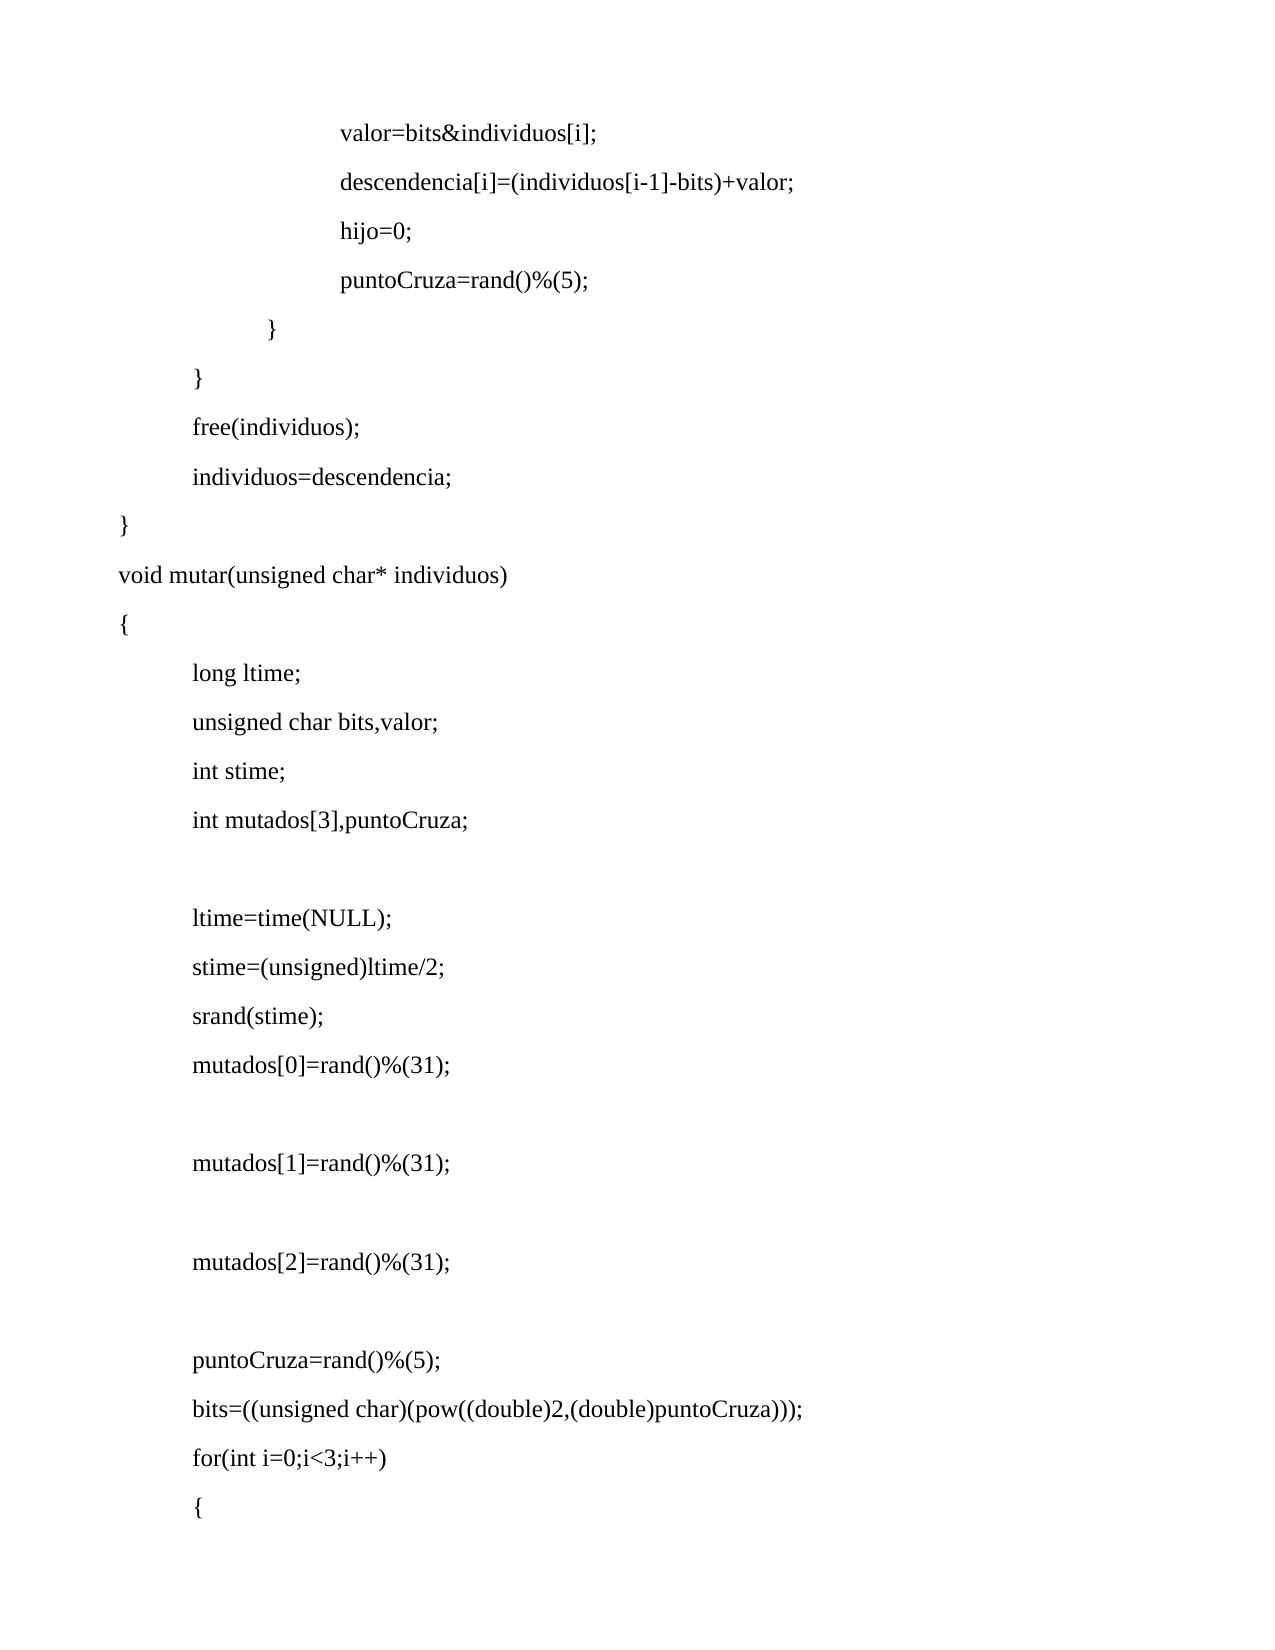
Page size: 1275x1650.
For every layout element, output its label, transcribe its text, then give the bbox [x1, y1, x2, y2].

text individuos=descendencia; [118, 462, 1157, 490]
text mutados[1]=rand()%(31); [118, 1148, 1157, 1177]
text } [118, 314, 1157, 343]
text int mutados[3],puntoCruza; [118, 805, 1157, 834]
text valor=bits&individuos[i]; [118, 118, 1157, 147]
text void mutar(unsigned char* individuos) [118, 560, 1157, 588]
text descendencia[i]=(individuos[i-1]-bits)+valor; [118, 167, 1157, 196]
text free(individuos); [118, 412, 1157, 441]
text bits=((unsigned char)(pow((double)2,(double)puntoCruza))); [118, 1394, 1157, 1422]
text } [118, 363, 1157, 392]
text for(int i=0;i<3;i++) [118, 1443, 1157, 1472]
text srand(stime); [118, 1001, 1157, 1030]
text mutados[2]=rand()%(31); [118, 1247, 1157, 1275]
text { [118, 609, 1157, 637]
text } [118, 511, 1157, 539]
text ltime=time(NULL); [118, 903, 1157, 932]
text long ltime; [118, 658, 1157, 687]
text puntoCruza=rand()%(5); [118, 265, 1157, 294]
text mutados[0]=rand()%(31); [118, 1050, 1157, 1079]
text puntoCruza=rand()%(5); [118, 1345, 1157, 1373]
text unsigned char bits,valor; [118, 707, 1157, 736]
text { [118, 1492, 1157, 1521]
text stime=(unsigned)ltime/2; [118, 952, 1157, 981]
text hijo=0; [118, 216, 1157, 245]
text int stime; [118, 756, 1157, 785]
